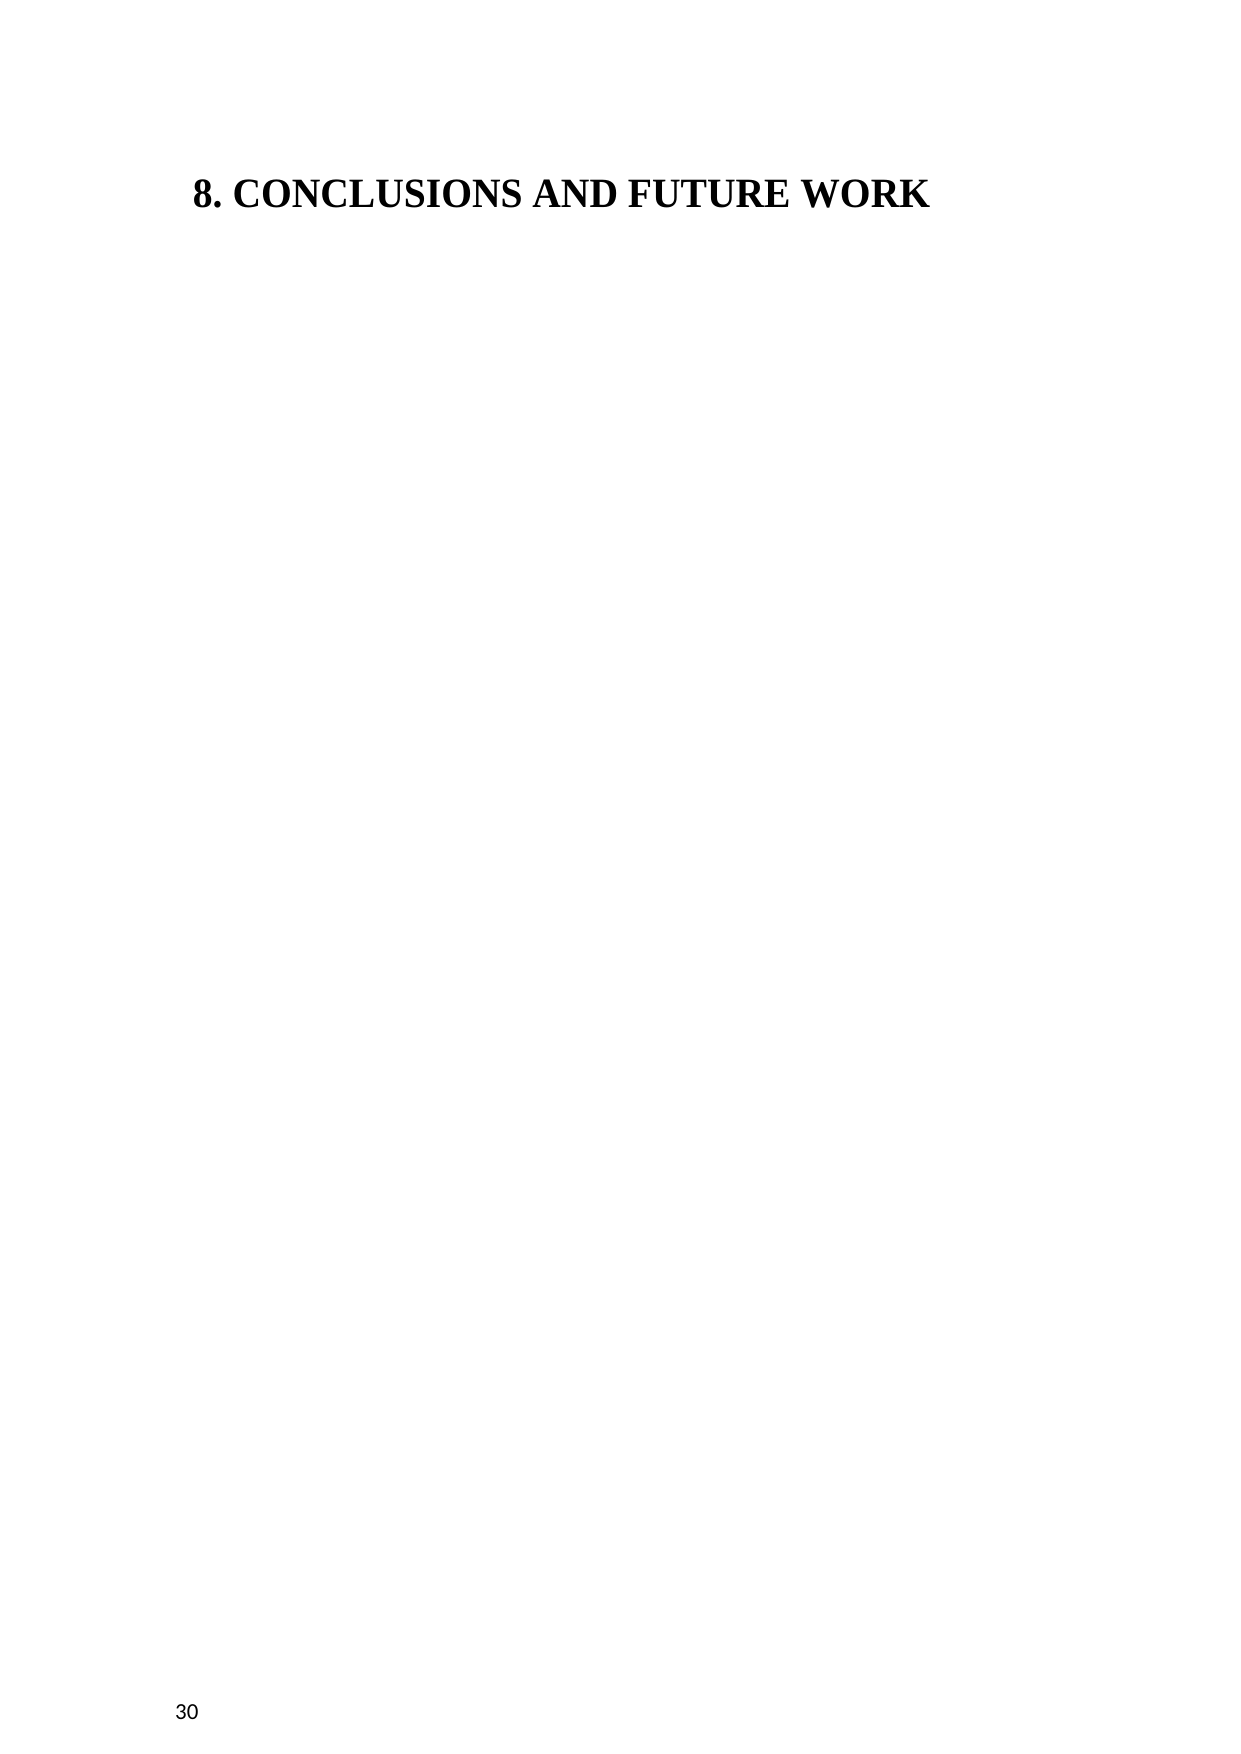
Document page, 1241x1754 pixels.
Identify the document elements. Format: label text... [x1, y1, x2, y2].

text 8. CONCLUSIONS AND FUTURE WORK [175, 168, 1065, 216]
